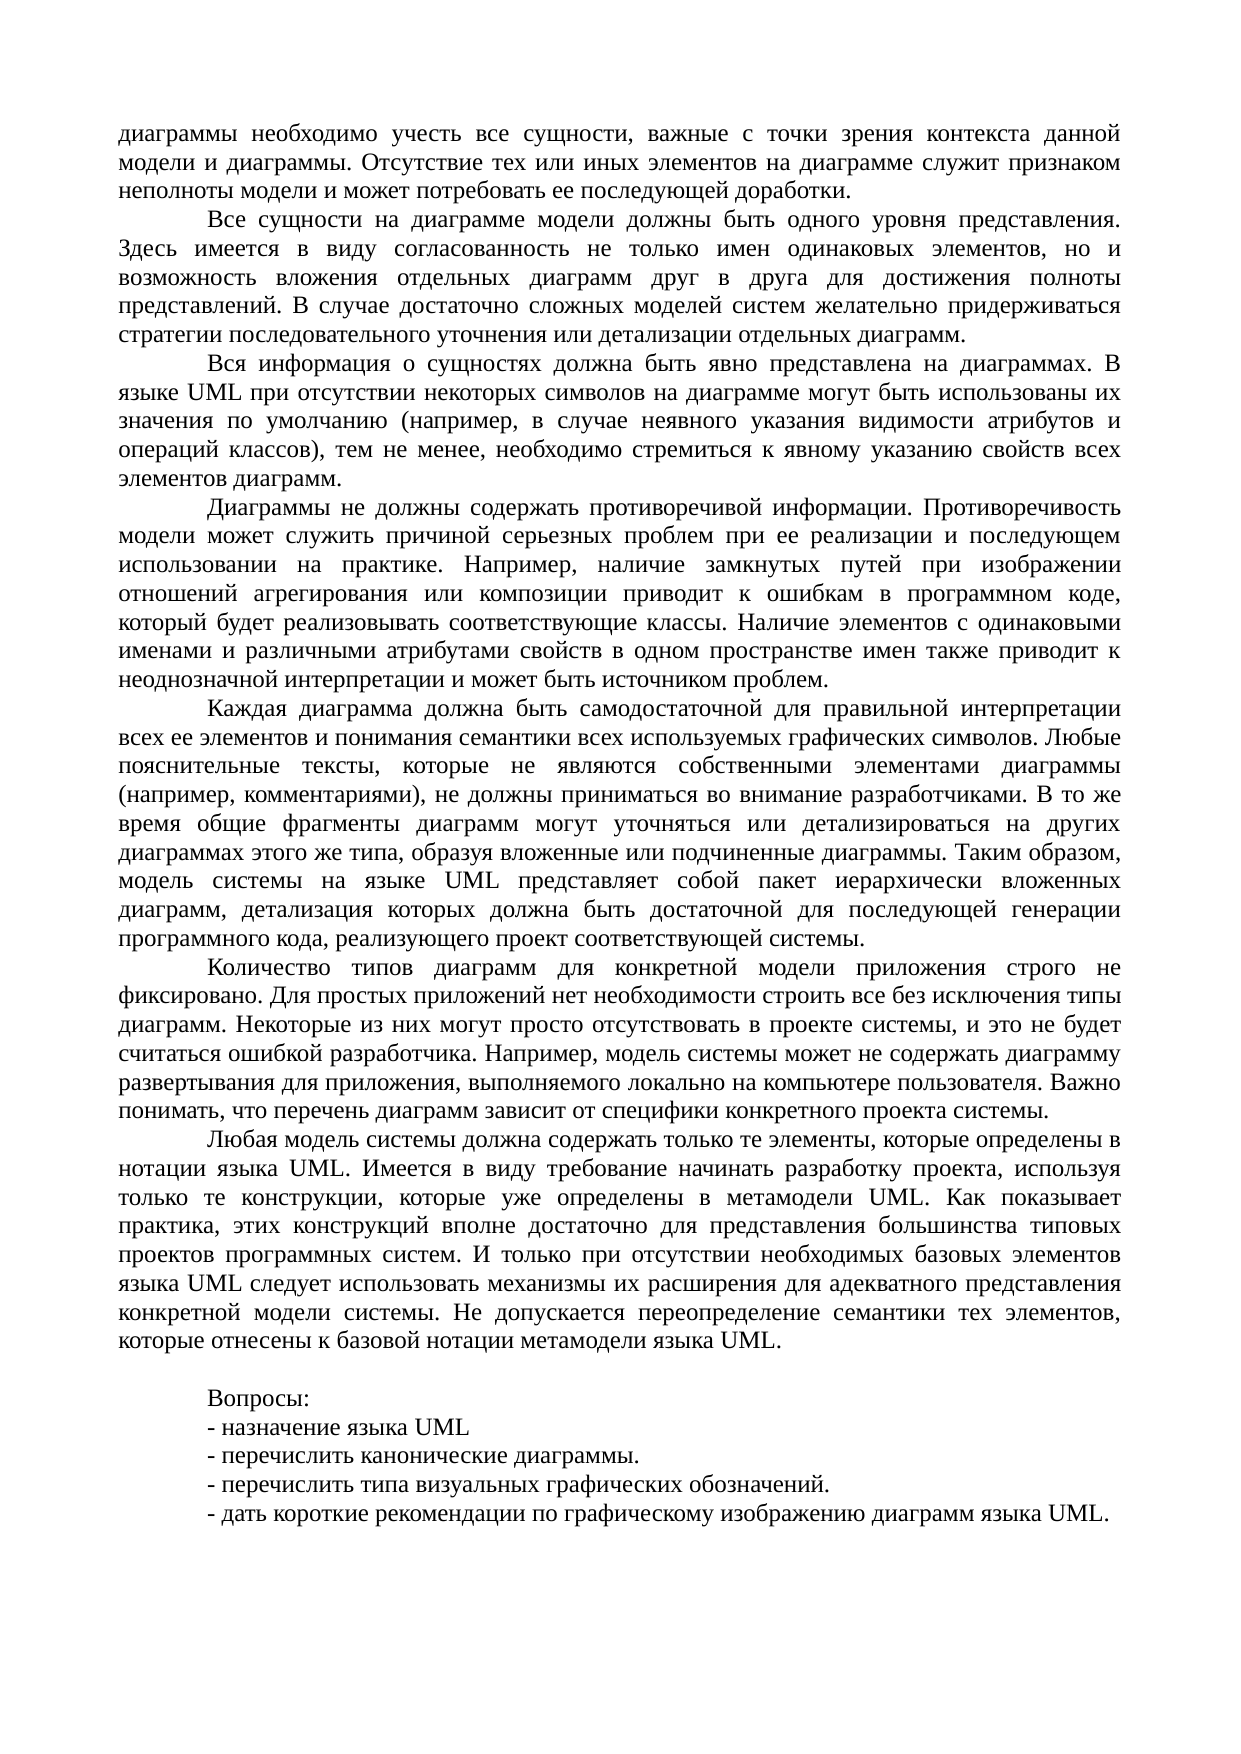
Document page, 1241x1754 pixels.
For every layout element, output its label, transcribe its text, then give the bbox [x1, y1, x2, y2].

text - назначение языка UML [118, 1412, 1122, 1441]
text Диаграммы не должны содержать противоречивой информации. Противоречивость модели может служить причиной серьезных проблем при ее реализации и последующем использовании на практике. Например, наличие замкнутых путей при изображении отношений агрегирования или композиции приводит к ошибкам в программном коде, который будет реализовывать соответствующие классы. Наличие элементов с одинаковыми именами и различными атрибутами свойств в одном пространстве имен также приводит к неоднозначной интерпретации и может быть источником проблем. [118, 492, 1122, 693]
text Все сущности на диаграмме модели должны быть одного уровня представления. Здесь имеется в виду согласованность не только имен одинаковых элементов, но и возможность вложения отдельных диаграмм друг в друга для достижения полноты представлений. В случае достаточно сложных моделей систем желательно придерживаться стратегии последовательного уточнения или детализации отдельных диаграмм. [118, 204, 1122, 348]
text Вся информация о сущностях должна быть явно представлена на диаграммах. В языке UML при отсутствии некоторых символов на диаграмме могут быть использованы их значения по умолчанию (например, в случае неявного указания видимости атрибутов и операций классов), тем не менее, необходимо стремиться к явному указанию свойств всех элементов диаграмм. [118, 348, 1122, 492]
text Вопросы: [118, 1383, 1122, 1412]
text - перечислить канонические диаграммы. [118, 1441, 1122, 1469]
text - дать короткие рекомендации по графическому изображению диаграмм языка UML. [118, 1498, 1122, 1527]
text - перечислить типа визуальных графических обозначений. [118, 1469, 1122, 1498]
text диаграммы необходимо учесть все сущности, важные с точки зрения контекста данной модели и диаграммы. Отсутствие тех или иных элементов на диаграмме служит признаком неполноты модели и может потребовать ее последующей доработки. [118, 118, 1122, 204]
text Каждая диаграмма должна быть самодостаточной для правильной интерпретации всех ее элементов и понимания семантики всех используемых графических символов. Любые пояснительные тексты, которые не являются собственными элементами диаграммы (например, комментариями), не должны приниматься во внимание разработчиками. В то же время общие фрагменты диаграмм могут уточняться или детализироваться на других диаграммах этого же типа, образуя вложенные или подчиненные диаграммы. Таким образом, модель системы на языке UML представляет собой пакет иерархически вложенных диаграмм, детализация которых должна быть достаточной для последующей генерации программного кода, реализующего проект соответствующей системы. [118, 693, 1122, 952]
text Количество типов диаграмм для конкретной модели приложения строго не фиксировано. Для простых приложений нет необходимости строить все без исключения типы диаграмм. Некоторые из них могут просто отсутствовать в проекте системы, и это не будет считаться ошибкой разработчика. Например, модель системы может не содержать диаграмму развертывания для приложения, выполняемого локально на компьютере пользователя. Важно понимать, что перечень диаграмм зависит от специфики конкретного проекта системы. [118, 952, 1122, 1124]
text Любая модель системы должна содержать только те элементы, которые определены в нотации языка UML. Имеется в виду требование начинать разработку проекта, используя только те конструкции, которые уже определены в метамодели UML. Как показывает практика, этих конструкций вполне достаточно для представления большинства типовых проектов программных систем. И только при отсутствии необходимых базовых элементов языка UML следует использовать механизмы их расширения для адекватного представления конкретной модели системы. Не допускается переопределение семантики тех элементов, которые отнесены к базовой нотации метамодели языка UML. [118, 1124, 1122, 1354]
